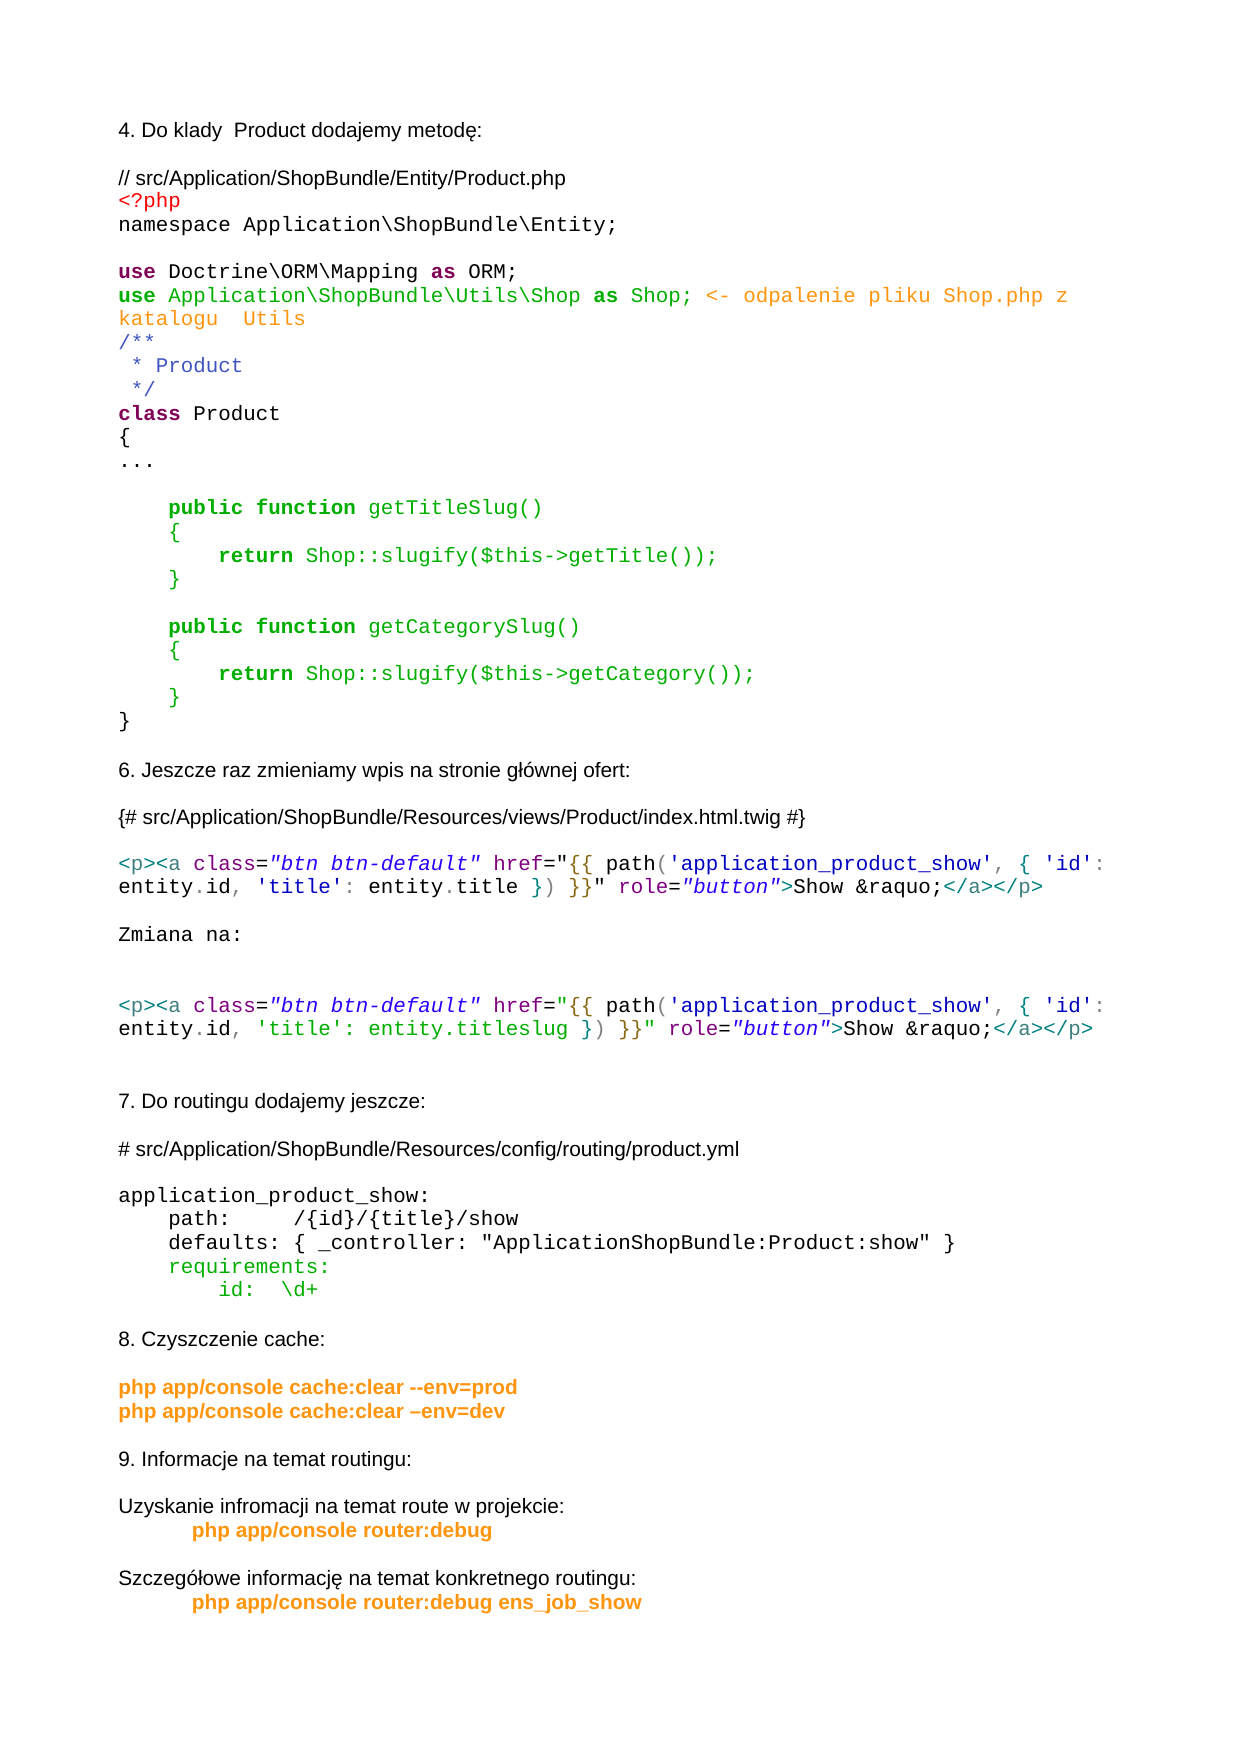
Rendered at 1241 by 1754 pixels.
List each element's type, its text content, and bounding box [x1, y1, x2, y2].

text application_product_show: [118, 1185, 1122, 1208]
text public function getCategorySlug() [118, 616, 1122, 639]
text return Shop::slugify($this->getTitle()); [118, 545, 1122, 568]
text requirements: [118, 1256, 1122, 1279]
text namespace Application\ShopBundle\Entity; [118, 214, 1122, 237]
text } [118, 687, 1122, 710]
text use Doctrine\ORM\Mapping as ORM; [118, 261, 1122, 284]
text 4. Do klady Product dodajemy metodę: [118, 118, 1122, 142]
text return Shop::slugify($this->getCategory()); [118, 663, 1122, 687]
text use Application\ShopBundle\Utils\Shop as Shop; <- odpalenie pliku Shop.php z katalogu Utils [118, 284, 1122, 332]
text <p><a class="btn btn-default" href="{{ path('application_product_show', { 'id': entity.id, 'title': entity.title }) }}" role="button">Show &raquo;</a></p> [118, 853, 1122, 900]
text Szczegółowe informację na temat konkretnego routingu: [118, 1566, 1122, 1590]
text php app/console router:debug [118, 1518, 1122, 1542]
text php app/console cache:clear –env=dev [118, 1398, 1122, 1422]
text ... [118, 450, 1122, 474]
text 7. Do routingu dodajemy jeszcze: [118, 1089, 1122, 1113]
text {# src/Application/ShopBundle/Resources/views/Product/index.html.twig #} [118, 805, 1122, 829]
text defaults: { _controller: "ApplicationShopBundle:Product:show" } [118, 1232, 1122, 1256]
text public function getTitleSlug() [118, 497, 1122, 521]
text 9. Informacje na temat routingu: [118, 1446, 1122, 1470]
text 8. Czyszczenie cache: [118, 1327, 1122, 1351]
text <p><a class="btn btn-default" href="{{ path('application_product_show', { 'id': entity.id, 'title': entity.titleslug }) }}" role="button">Show &raquo;</a></p> [118, 994, 1122, 1042]
text /** [118, 332, 1122, 356]
text php app/console cache:clear --env=prod [118, 1374, 1122, 1398]
text class Product [118, 403, 1122, 426]
text */ [118, 379, 1122, 403]
text php app/console router:debug ens_job_show [118, 1590, 1122, 1614]
text } [118, 710, 1122, 734]
text { [118, 521, 1122, 545]
text { [118, 426, 1122, 450]
text id: \d+ [118, 1279, 1122, 1303]
text * Product [118, 356, 1122, 379]
text { [118, 639, 1122, 663]
text Uzyskanie infromacji na temat route w projekcie: [118, 1494, 1122, 1518]
text # src/Application/ShopBundle/Resources/config/routing/product.yml [118, 1137, 1122, 1161]
text } [118, 568, 1122, 592]
text Zmiana na: [118, 924, 1122, 947]
text // src/Application/ShopBundle/Entity/Product.php [118, 166, 1122, 190]
text 6. Jeszcze raz zmieniamy wpis na stronie głównej ofert: [118, 757, 1122, 781]
text <?php [118, 190, 1122, 214]
text path: /{id}/{title}/show [118, 1208, 1122, 1232]
